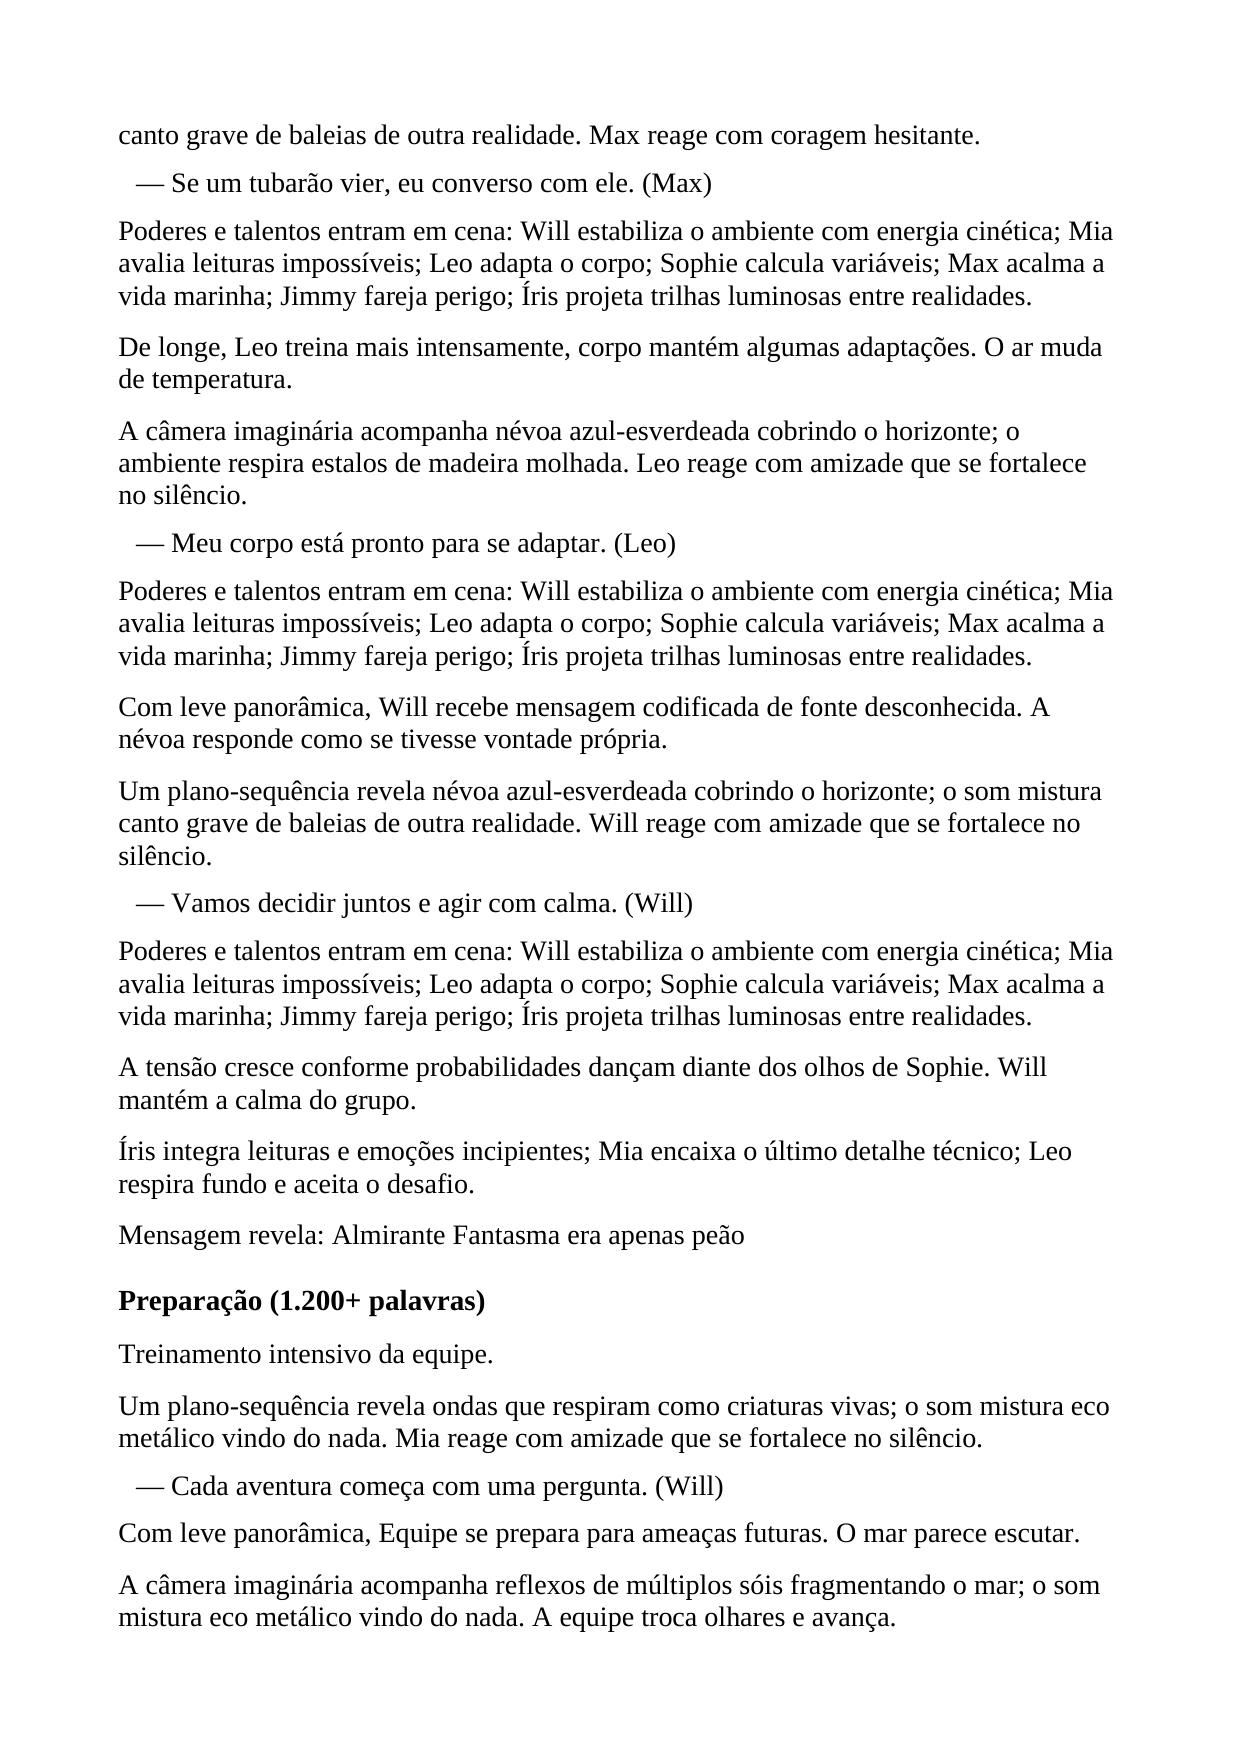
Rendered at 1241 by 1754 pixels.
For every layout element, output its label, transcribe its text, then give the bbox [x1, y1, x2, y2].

text Treinamento intensivo da equipe. [118, 1337, 1122, 1369]
text Com leve panorâmica, Equipe se prepara para ameaças futuras. O mar parece escutar. [118, 1517, 1122, 1549]
text Íris integra leituras e emoções incipientes; Mia encaixa o último detalhe técnico; Leo respira fundo e aceita o desafio. [118, 1134, 1122, 1199]
text Um plano-sequência revela névoa azul-esverdeada cobrindo o horizonte; o som mistura canto grave de baleias de outra realidade. Will reage com amizade que se fortalece no silêncio. [118, 774, 1122, 871]
text A câmera imaginária acompanha névoa azul-esverdeada cobrindo o horizonte; o ambiente respira estalos de madeira molhada. Leo reage com amizade que se fortalece no silêncio. [118, 414, 1122, 511]
text De longe, Leo treina mais intensamente, corpo mantém algumas adaptações. O ar muda de temperatura. [118, 330, 1122, 395]
text Poderes e talentos entram em cena: Will estabiliza o ambiente com energia cinética; Mia avalia leituras impossíveis; Leo adapta o corpo; Sophie calcula variáveis; Max acalma a vida marinha; Jimmy fareja perigo; Íris projeta trilhas luminosas entre realidades. [118, 214, 1122, 311]
text Com leve panorâmica, Will recebe mensagem codificada de fonte desconhecida. A névoa responde como se tivesse vontade própria. [118, 690, 1122, 755]
text Poderes e talentos entram em cena: Will estabiliza o ambiente com energia cinética; Mia avalia leituras impossíveis; Leo adapta o corpo; Sophie calcula variáveis; Max acalma a vida marinha; Jimmy fareja perigo; Íris projeta trilhas luminosas entre realidades. [118, 574, 1122, 671]
text — Meu corpo está pronto para se adaptar. (Leo) [118, 526, 1122, 559]
text — Vamos decidir juntos e agir com calma. (Will) [118, 887, 1122, 919]
text Um plano-sequência revela ondas que respiram como criaturas vivas; o som mistura eco metálico vindo do nada. Mia reage com amizade que se fortalece no silêncio. [118, 1388, 1122, 1453]
text — Cada aventura começa com uma pergunta. (Will) [118, 1469, 1122, 1501]
subtitle Preparação (1.200+ palavras) [118, 1283, 1122, 1317]
text canto grave de baleias de outra realidade. Max reage com coragem hesitante. [118, 118, 1122, 151]
text A câmera imaginária acompanha reflexos de múltiplos sóis fragmentando o mar; o som mistura eco metálico vindo do nada. A equipe troca olhares e avança. [118, 1568, 1122, 1633]
text A tensão cresce conforme probabilidades dançam diante dos olhos de Sophie. Will mantém a calma do grupo. [118, 1051, 1122, 1115]
text — Se um tubarão vier, eu converso com ele. (Max) [118, 166, 1122, 198]
text Mensagem revela: Almirante Fantasma era apenas peão [118, 1218, 1122, 1250]
text Poderes e talentos entram em cena: Will estabiliza o ambiente com energia cinética; Mia avalia leituras impossíveis; Leo adapta o corpo; Sophie calcula variáveis; Max acalma a vida marinha; Jimmy fareja perigo; Íris projeta trilhas luminosas entre realidades. [118, 934, 1122, 1032]
